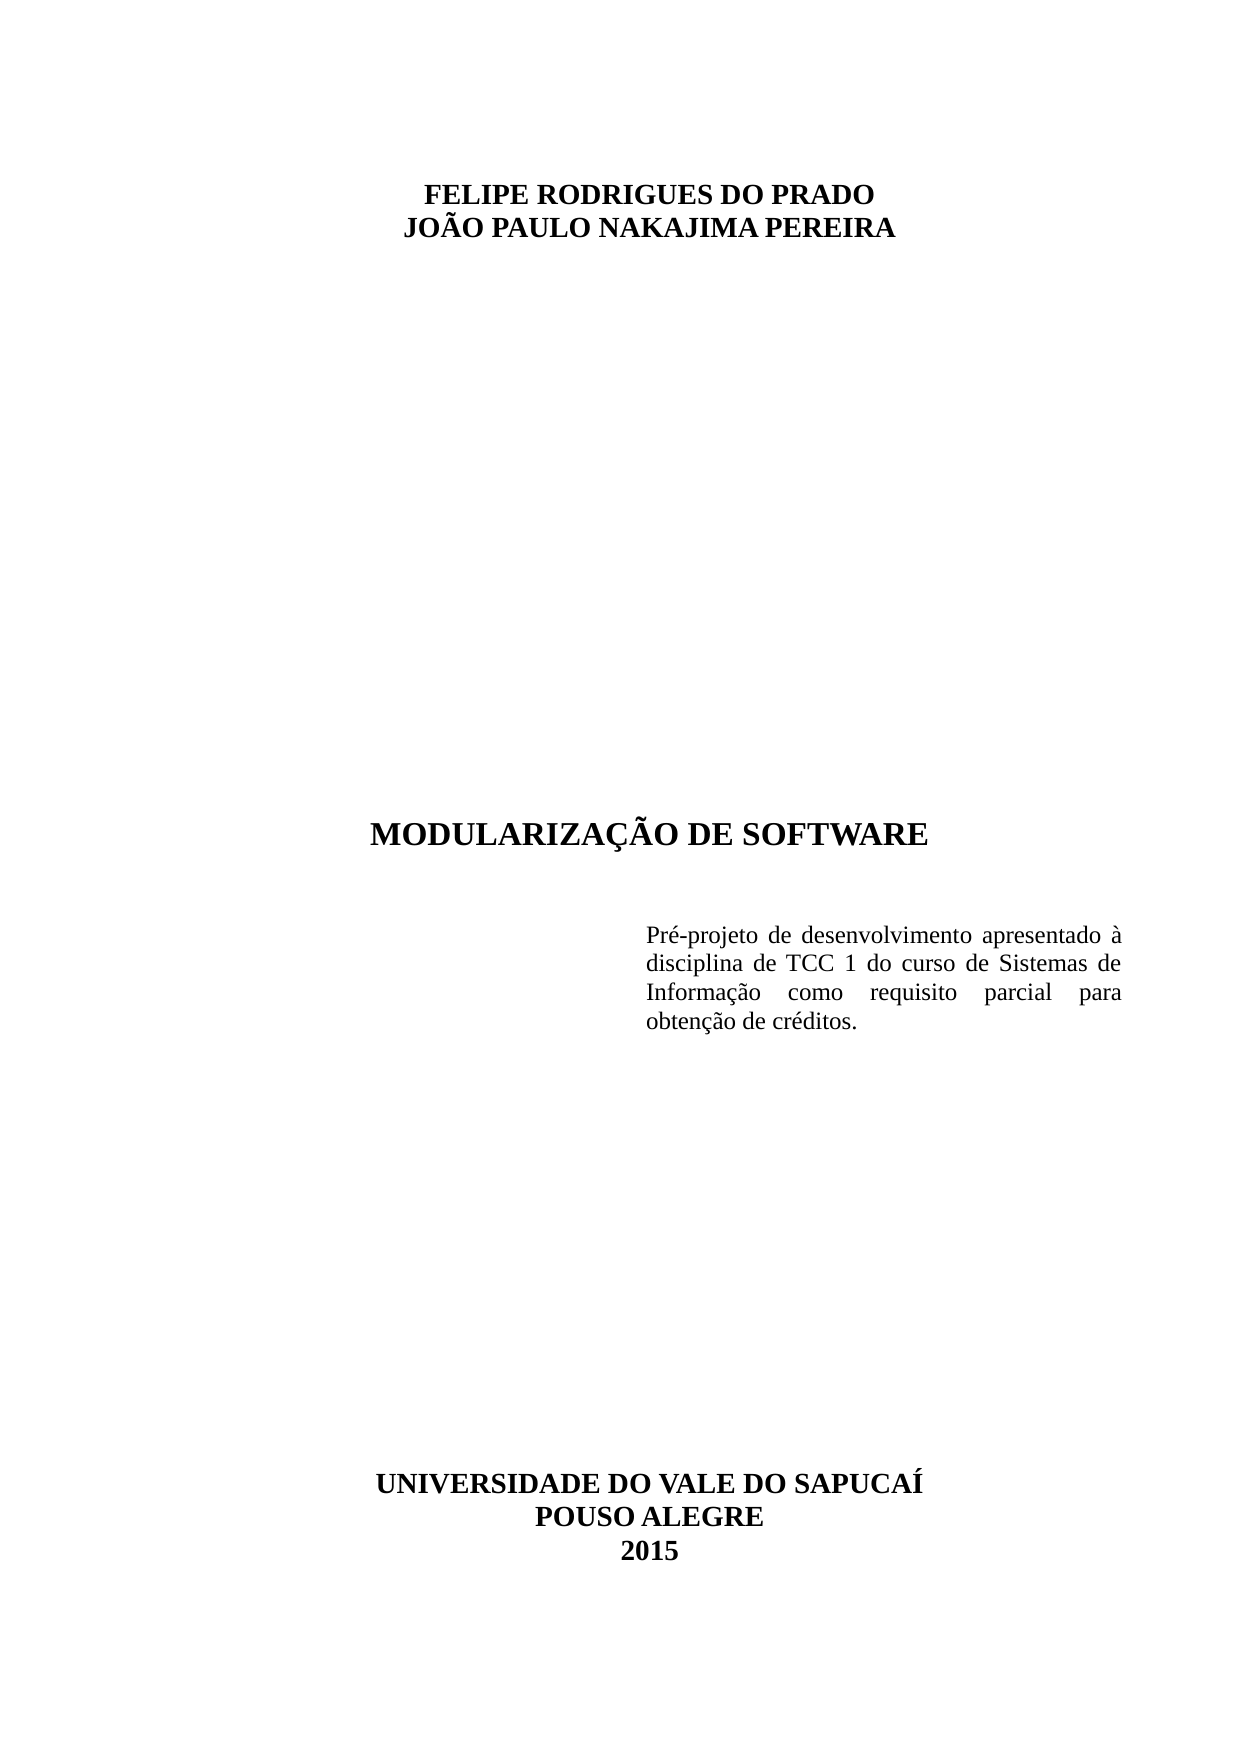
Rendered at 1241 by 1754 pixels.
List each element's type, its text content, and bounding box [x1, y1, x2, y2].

text 2015 [177, 1533, 1122, 1567]
text Pré-projeto de desenvolvimento apresentado à disciplina de TCC 1 do curso de Sistemas de Informação como requisito parcial para obtenção de créditos. [646, 920, 1122, 1035]
text JOÃO PAULO NAKAJIMA PEREIRA [177, 211, 1122, 244]
text FELIPE RODRIGUES DO PRADO [177, 177, 1122, 211]
text MODULARIZAÇÃO DE SOFTWARE [177, 814, 1122, 853]
text UNIVERSIDADE DO VALE DO SAPUCAÍ [177, 1466, 1122, 1499]
text POUSO ALEGRE [177, 1499, 1122, 1533]
